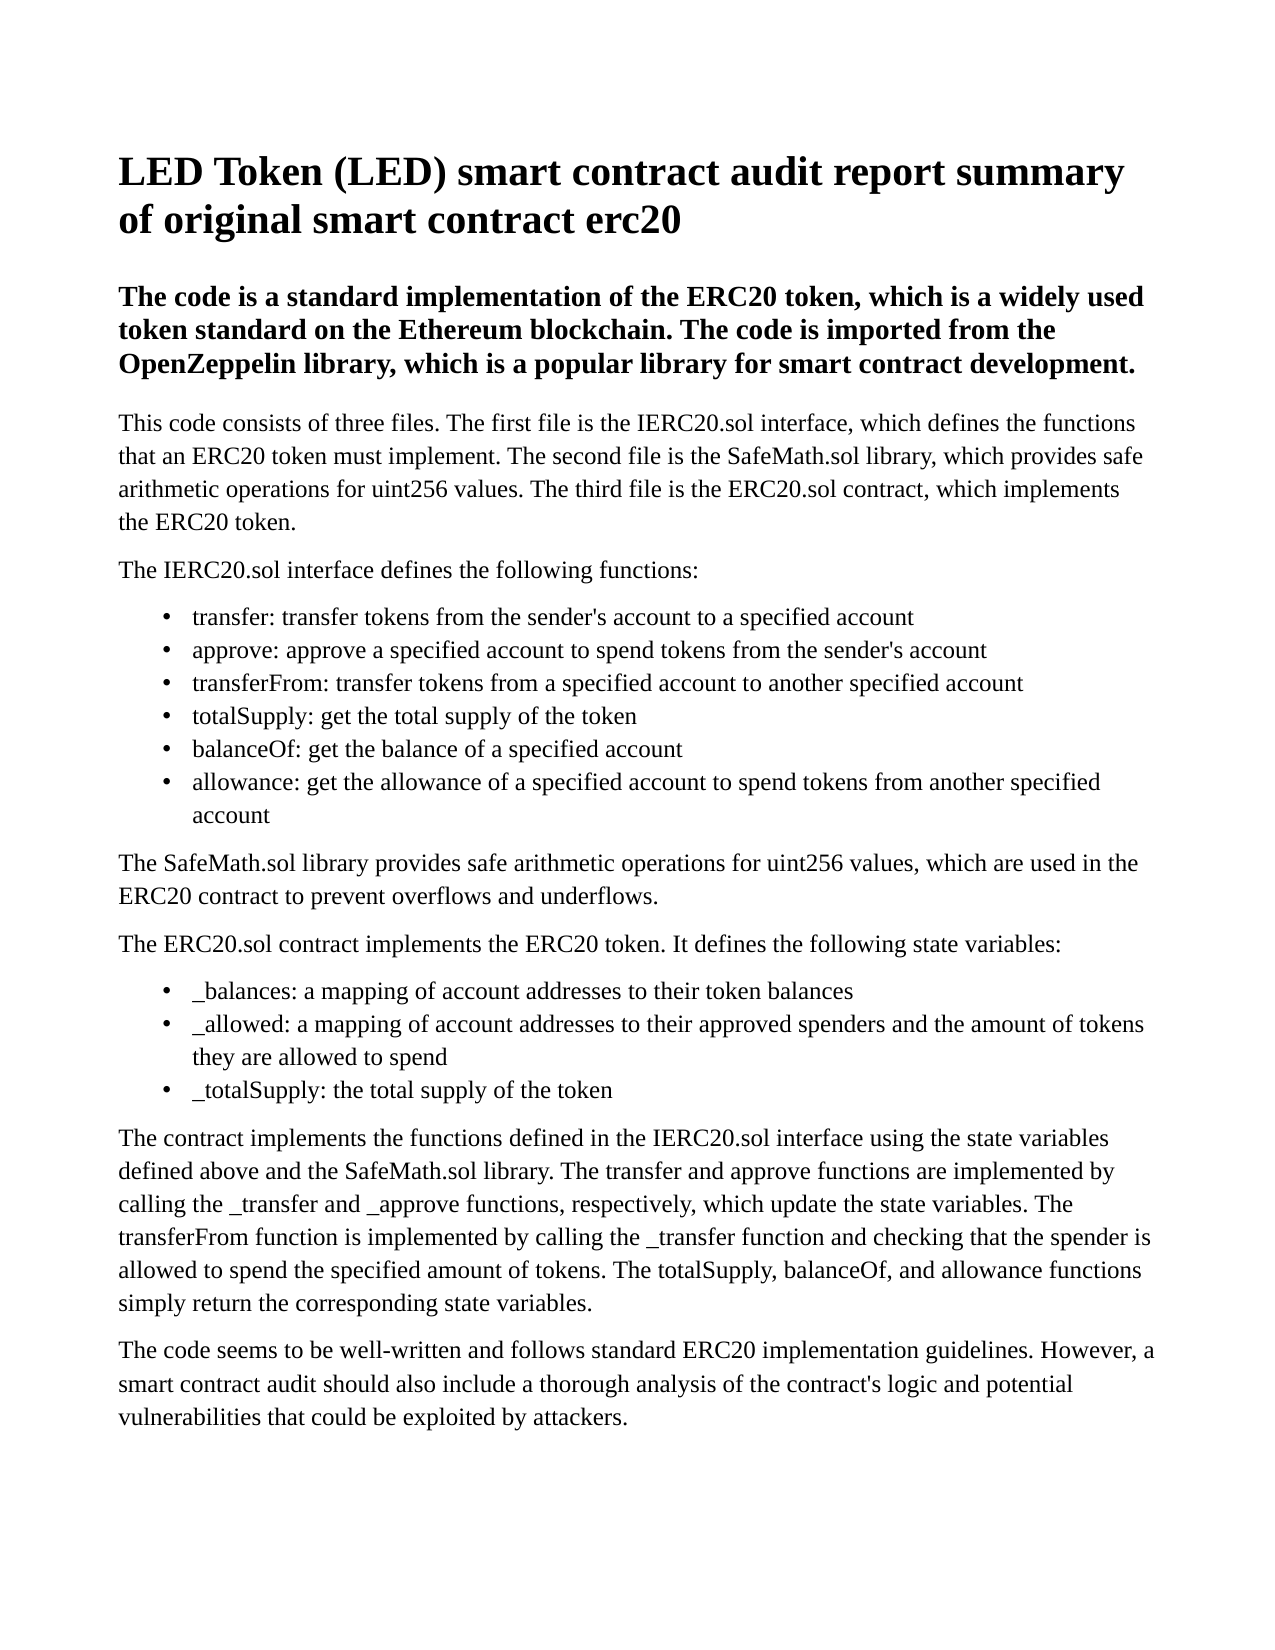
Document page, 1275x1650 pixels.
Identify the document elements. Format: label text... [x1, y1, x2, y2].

text The contract implements the functions defined in the IERC20.sol interface using the state variables defined above and the SafeMath.sol library. The transfer and approve functions are implemented by calling the _transfer and _approve functions, respectively, which update the state variables. The transferFrom function is implemented by calling the _transfer function and checking that the spender is allowed to spend the specified amount of tokens. The totalSupply, balanceOf, and allowance functions simply return the corresponding state variables. [118, 1123, 1157, 1317]
list _allowed: a mapping of account addresses to their approved spenders and the amount of tokens they are allowed to spend [162, 1009, 1157, 1071]
list _totalSupply: the total supply of the token [162, 1075, 1157, 1104]
text The SafeMath.sol library provides safe arithmetic operations for uint256 values, which are used in the ERC20 contract to prevent overflows and underflows. [118, 848, 1157, 910]
text LED Token (LED) smart contract audit report summary of original smart contract erc20 The code is a standard implementation of the ERC20 token, which is a widely used token standard on the Ethereum blockchain. The code is imported from the OpenZeppelin library, which is a popular library for smart contract development. [118, 118, 1157, 408]
text The code seems to be well-written and follows standard ERC20 implementation guidelines. However, a smart contract audit should also include a thorough analysis of the contract's logic and potential vulnerabilities that could be exploited by attackers. [118, 1336, 1157, 1430]
list transferFrom: transfer tokens from a specified account to another specified account [162, 668, 1157, 697]
list totalSupply: get the total supply of the token [162, 701, 1157, 730]
list allowance: get the allowance of a specified account to spend tokens from another specified account [162, 767, 1157, 829]
text This code consists of three files. The first file is the IERC20.sol interface, which defines the functions that an ERC20 token must implement. The second file is the SafeMath.sol library, which provides safe arithmetic operations for uint256 values. The third file is the ERC20.sol contract, which implements the ERC20 token. [118, 408, 1157, 536]
list balanceOf: get the balance of a specified account [162, 734, 1157, 763]
list transfer: transfer tokens from the sender's account to a specified account [162, 602, 1157, 631]
text The IERC20.sol interface defines the following functions: [118, 555, 1157, 583]
list approve: approve a specified account to spend tokens from the sender's account [162, 635, 1157, 664]
text [118, 1449, 1157, 1507]
list _balances: a mapping of account addresses to their token balances [162, 976, 1157, 1005]
text The ERC20.sol contract implements the ERC20 token. It defines the following state variables: [118, 929, 1157, 957]
